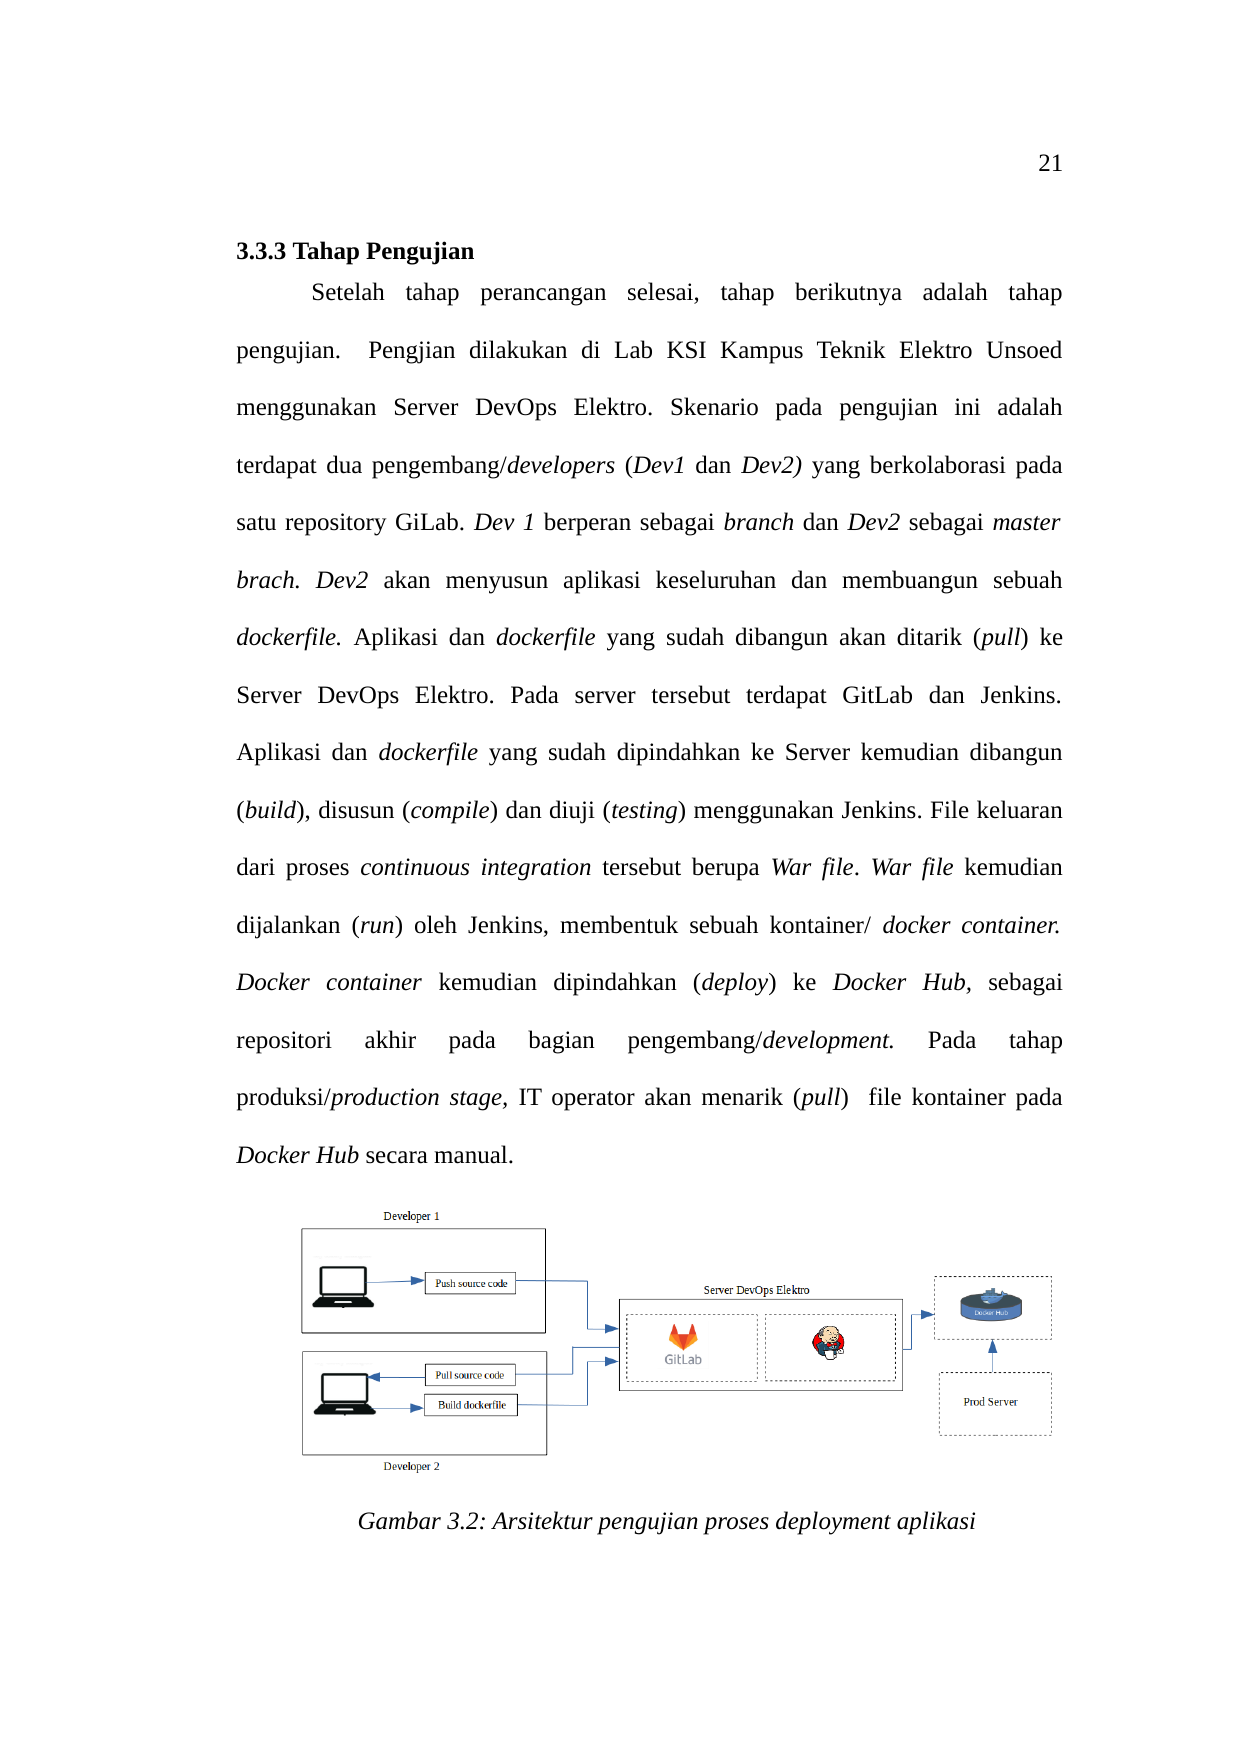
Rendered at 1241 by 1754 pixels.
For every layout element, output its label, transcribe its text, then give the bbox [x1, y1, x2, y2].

subtitle Tahap Pengujian [236, 236, 1063, 265]
text Gambar 3.2: Arsitektur pengujian proses deployment aplikasi [284, 1497, 1059, 1535]
text Setelah tahap perancangan selesai, tahap berikutnya adalah tahap pengujian. Pengjian dilakukan di Lab KSI Kampus Teknik Elektro Unsoed menggunakan Server DevOps Elektro. Skenario pada pengujian ini adalah terdapat dua pengembang/developers (Dev1 dan Dev2) yang berkolaborasi pada satu repository GiLab. Dev 1 berperan sebagai branch dan Dev2 sebagai master brach. Dev2 akan menyusun aplikasi keseluruhan dan membuangun sebuah dockerfile. Aplikasi dan dockerfile yang sudah dibangun akan ditarik (pull) ke Server DevOps Elektro. Pada server tersebut terdapat GitLab dan Jenkins. Aplikasi dan dockerfile yang sudah dipindahkan ke Server kemudian dibangun (build), disusun (compile) dan diuji (testing) menggunakan Jenkins. File keluaran dari proses continuous integration tersebut berupa War file. War file kemudian dijalankan (run) oleh Jenkins, membentuk sebuah kontainer/ docker container. Docker container kemudian dipindahkan (deploy) ke Docker Hub, sebagai repositori akhir pada bagian pengembang/development. Pada tahap produksi/production stage, IT operator akan menarik (pull) file kontainer pada Docker Hub secara manual. [236, 277, 1063, 1168]
picture [283, 1196, 1059, 1497]
